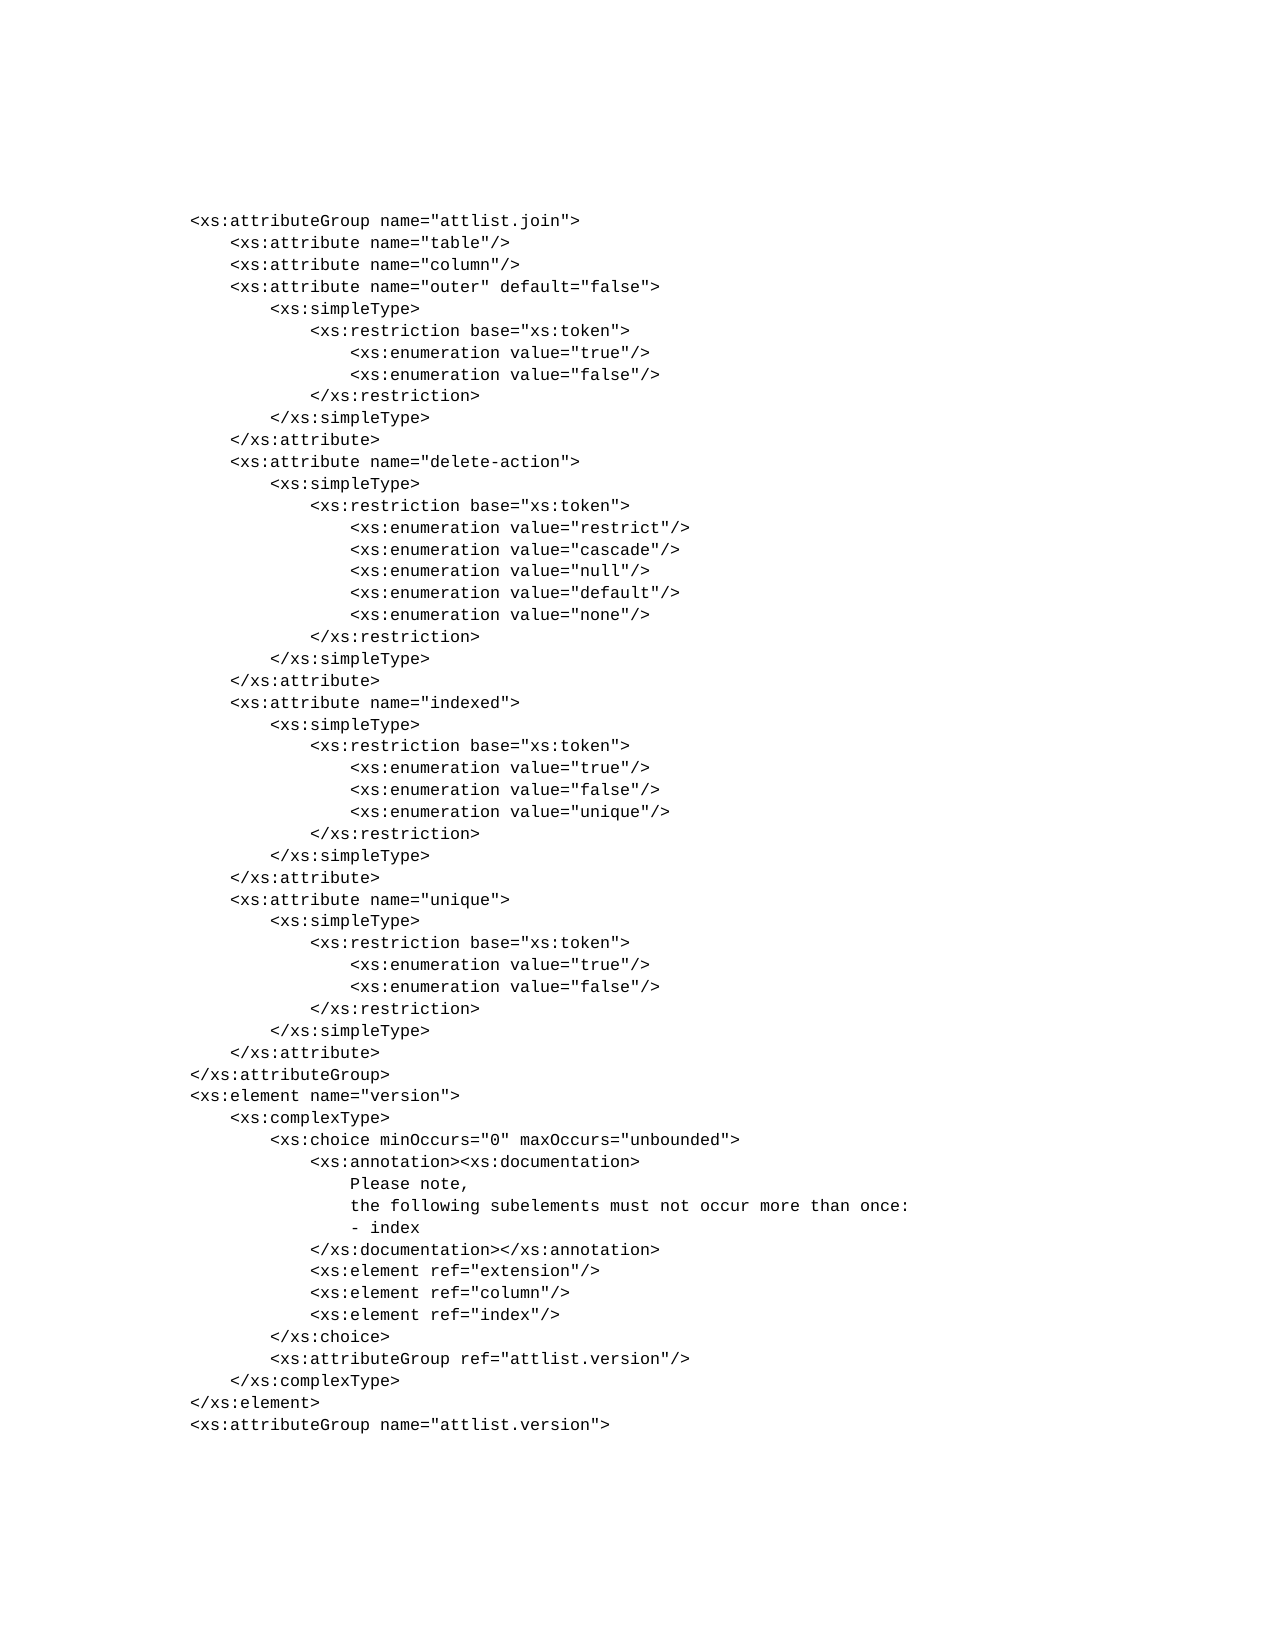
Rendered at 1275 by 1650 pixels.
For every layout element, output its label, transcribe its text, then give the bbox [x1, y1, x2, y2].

text </xs:restriction> [150, 385, 1125, 407]
text <xs:attributeGroup ref="attlist.version"/> [150, 1347, 1125, 1369]
text </xs:attribute> [150, 866, 1125, 888]
text - index [150, 1216, 1125, 1238]
text <xs:enumeration value="true"/> [150, 341, 1125, 363]
text <xs:attributeGroup name="attlist.version"> [150, 1413, 1125, 1435]
text </xs:simpleType> [150, 844, 1125, 866]
text </xs:simpleType> [150, 647, 1125, 669]
text </xs:attributeGroup> [150, 1063, 1125, 1085]
text </xs:choice> [150, 1326, 1125, 1347]
text <xs:annotation><xs:documentation> [150, 1151, 1125, 1172]
text <xs:complexType> [150, 1107, 1125, 1129]
text <xs:attributeGroup name="attlist.join"> [150, 210, 1125, 232]
text <xs:restriction base="xs:token"> [150, 932, 1125, 954]
text <xs:enumeration value="true"/> [150, 757, 1125, 779]
text </xs:restriction> [150, 822, 1125, 844]
text <xs:simpleType> [150, 297, 1125, 319]
text <xs:attribute name="column"/> [150, 254, 1125, 276]
text </xs:simpleType> [150, 407, 1125, 429]
text <xs:enumeration value="none"/> [150, 604, 1125, 626]
text <xs:enumeration value="false"/> [150, 976, 1125, 997]
text <xs:restriction base="xs:token"> [150, 319, 1125, 341]
text <xs:restriction base="xs:token"> [150, 735, 1125, 757]
text <xs:element name="version"> [150, 1085, 1125, 1107]
text Please note, [150, 1172, 1125, 1194]
text <xs:attribute name="delete-action"> [150, 451, 1125, 472]
text </xs:attribute> [150, 429, 1125, 451]
text </xs:restriction> [150, 997, 1125, 1019]
text <xs:attribute name="table"/> [150, 232, 1125, 254]
text <xs:attribute name="unique"> [150, 888, 1125, 910]
text </xs:complexType> [150, 1369, 1125, 1391]
text the following subelements must not occur more than once: [150, 1194, 1125, 1216]
text </xs:simpleType> [150, 1019, 1125, 1041]
text </xs:element> [150, 1391, 1125, 1413]
text <xs:simpleType> [150, 910, 1125, 932]
text <xs:enumeration value="cascade"/> [150, 538, 1125, 560]
text <xs:simpleType> [150, 472, 1125, 494]
text <xs:enumeration value="restrict"/> [150, 516, 1125, 538]
text <xs:element ref="column"/> [150, 1282, 1125, 1304]
text <xs:attribute name="indexed"> [150, 691, 1125, 713]
text </xs:restriction> [150, 626, 1125, 647]
text <xs:element ref="extension"/> [150, 1260, 1125, 1282]
text <xs:choice minOccurs="0" maxOccurs="unbounded"> [150, 1129, 1125, 1151]
text <xs:element ref="index"/> [150, 1304, 1125, 1326]
text </xs:attribute> [150, 669, 1125, 691]
text </xs:attribute> [150, 1041, 1125, 1063]
text <xs:enumeration value="false"/> [150, 779, 1125, 801]
text </xs:documentation></xs:annotation> [150, 1238, 1125, 1260]
text <xs:simpleType> [150, 713, 1125, 735]
text <xs:enumeration value="default"/> [150, 582, 1125, 604]
text <xs:enumeration value="true"/> [150, 954, 1125, 976]
text <xs:enumeration value="null"/> [150, 560, 1125, 582]
text <xs:restriction base="xs:token"> [150, 494, 1125, 516]
text <xs:enumeration value="unique"/> [150, 801, 1125, 822]
text <xs:enumeration value="false"/> [150, 363, 1125, 385]
text <xs:attribute name="outer" default="false"> [150, 276, 1125, 297]
